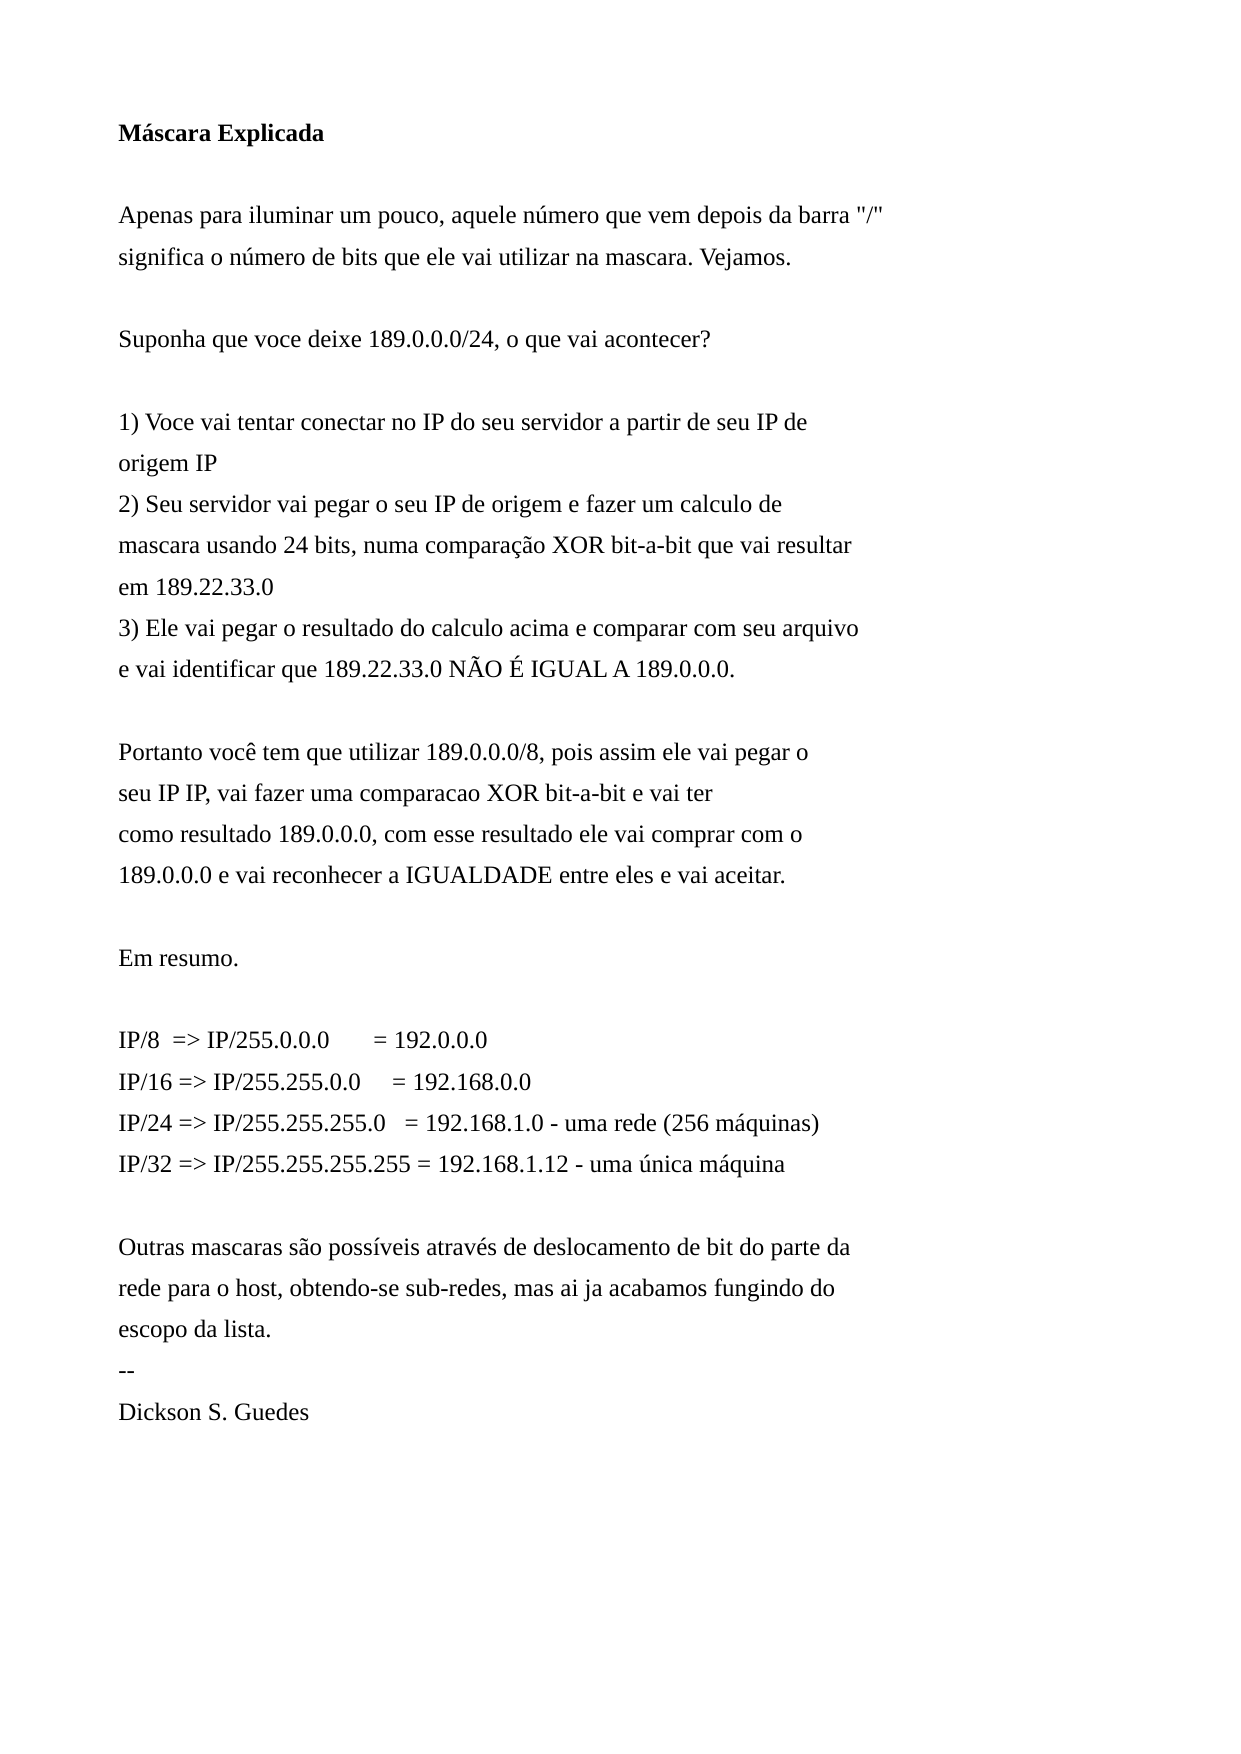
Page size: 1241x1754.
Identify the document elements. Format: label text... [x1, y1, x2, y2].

text como resultado 189.0.0.0, com esse resultado ele vai comprar com o [118, 819, 1122, 848]
text IP/24 => IP/255.255.255.0 = 192.168.1.0 - uma rede (256 máquinas) [118, 1108, 1122, 1137]
text IP/32 => IP/255.255.255.255 = 192.168.1.12 - uma única máquina [118, 1149, 1122, 1178]
text Máscara Explicada [118, 118, 1122, 147]
text 2) Seu servidor vai pegar o seu IP de origem e fazer um calculo de [118, 489, 1122, 518]
text 1) Voce vai tentar conectar no IP do seu servidor a partir de seu IP de [118, 407, 1122, 436]
text IP/8 => IP/255.0.0.0 = 192.0.0.0 [118, 1026, 1122, 1054]
text origem IP [118, 448, 1122, 477]
text seu IP IP, vai fazer uma comparacao XOR bit-a-bit e vai ter [118, 778, 1122, 807]
text 3) Ele vai pegar o resultado do calculo acima e comparar com seu arquivo [118, 613, 1122, 642]
text -- [118, 1356, 1122, 1384]
text significa o número de bits que ele vai utilizar na mascara. Vejamos. [118, 242, 1122, 271]
text Em resumo. [118, 943, 1122, 972]
text Portanto você tem que utilizar 189.0.0.0/8, pois assim ele vai pegar o [118, 737, 1122, 766]
text 189.0.0.0 e vai reconhecer a IGUALDADE entre eles e vai aceitar. [118, 861, 1122, 889]
text rede para o host, obtendo-se sub-redes, mas ai ja acabamos fungindo do [118, 1273, 1122, 1302]
text Apenas para iluminar um pouco, aquele número que vem depois da barra "/" [118, 201, 1122, 229]
text em 189.22.33.0 [118, 572, 1122, 601]
text IP/16 => IP/255.255.0.0 = 192.168.0.0 [118, 1067, 1122, 1096]
text mascara usando 24 bits, numa comparação XOR bit-a-bit que vai resultar [118, 531, 1122, 559]
text Dickson S. Guedes [118, 1397, 1122, 1426]
text Suponha que voce deixe 189.0.0.0/24, o que vai acontecer? [118, 324, 1122, 353]
text e vai identificar que 189.22.33.0 NÃO É IGUAL A 189.0.0.0. [118, 654, 1122, 683]
text escopo da lista. [118, 1314, 1122, 1343]
text Outras mascaras são possíveis através de deslocamento de bit do parte da [118, 1232, 1122, 1261]
